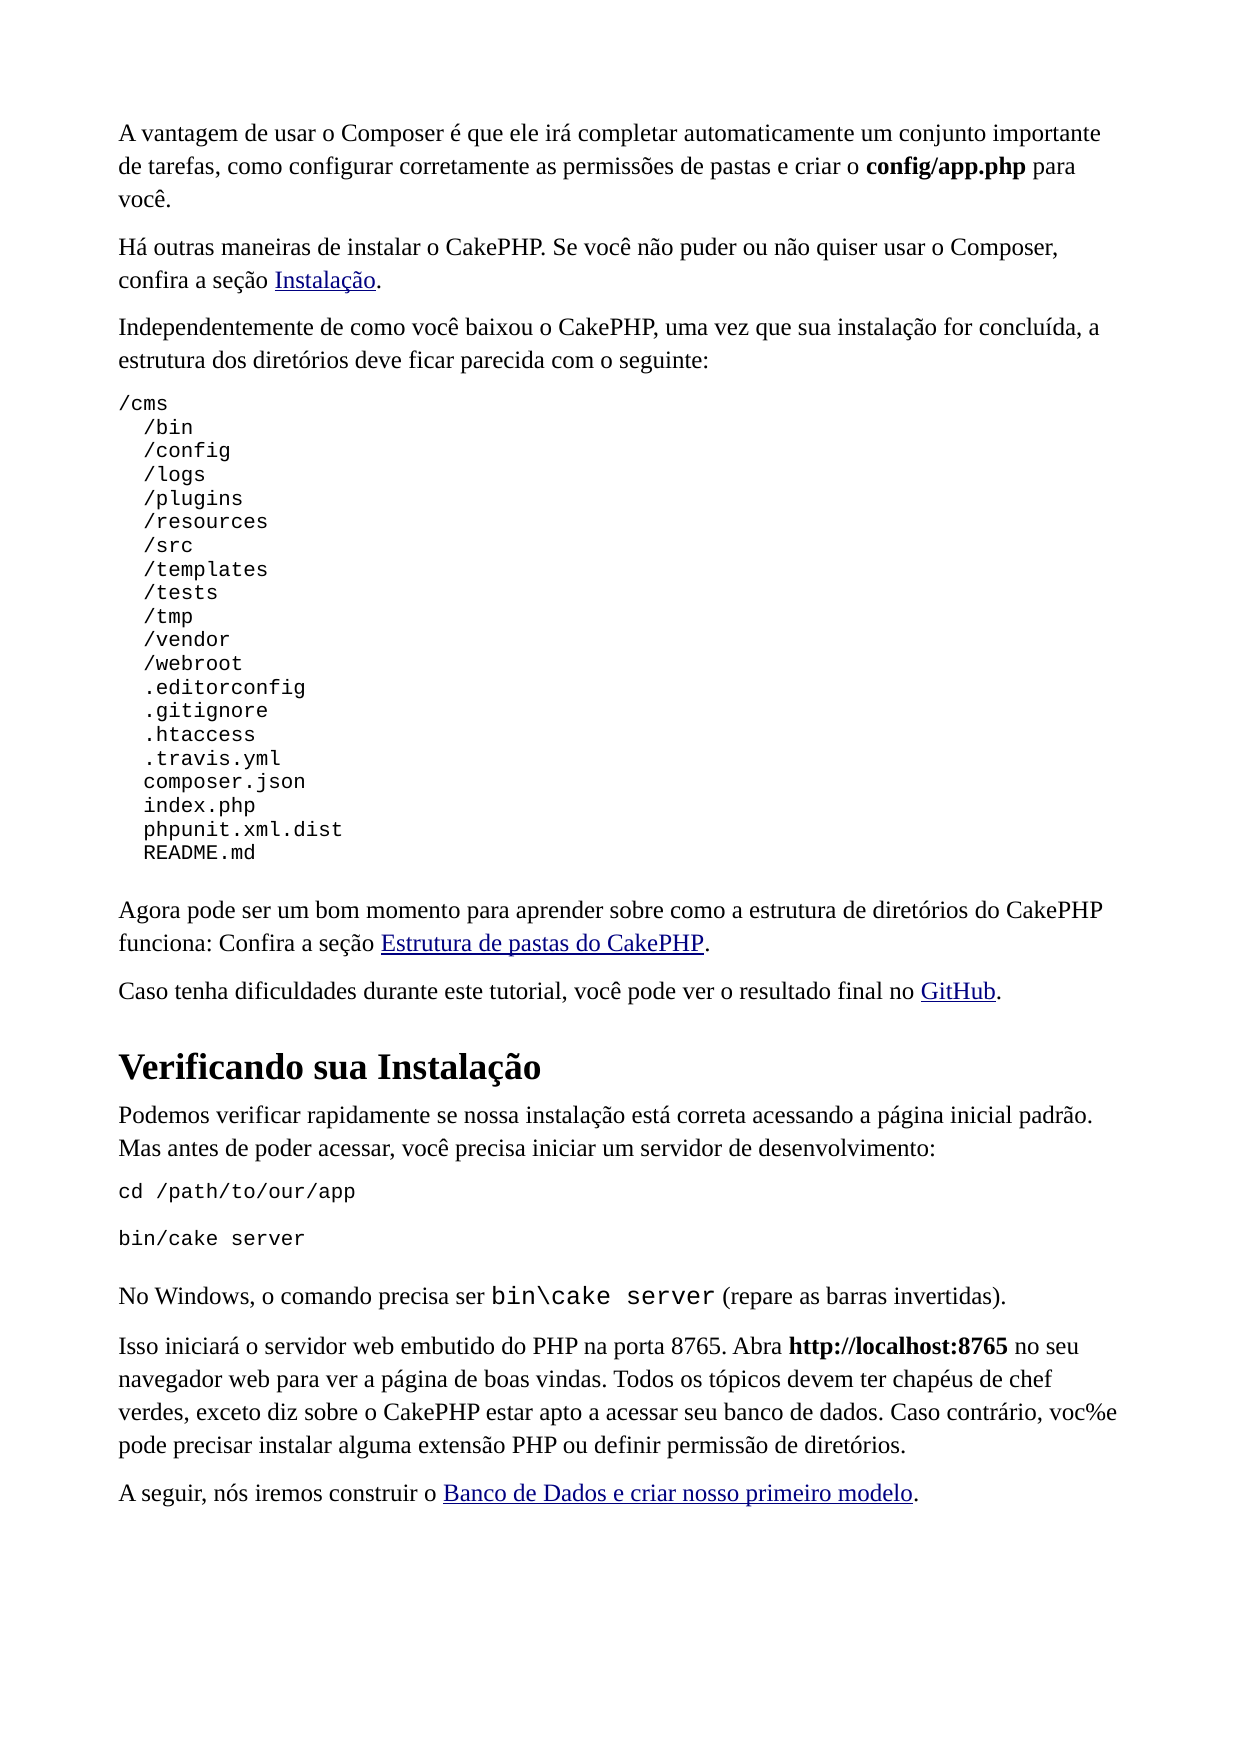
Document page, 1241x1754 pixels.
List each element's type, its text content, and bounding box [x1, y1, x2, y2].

text /resources [118, 511, 1122, 535]
text /config [118, 440, 1122, 464]
text A seguir, nós iremos construir o Banco de Dados e criar nosso primeiro modelo. [118, 1478, 1122, 1507]
text bin/cake server [118, 1228, 1122, 1252]
text /src [118, 535, 1122, 558]
text Agora pode ser um bom momento para aprender sobre como a estrutura de diretórios do CakePHP funciona: Confira a seção Estrutura de pastas do CakePHP. [118, 895, 1122, 957]
text phpunit.xml.dist [118, 819, 1122, 842]
text README.md [118, 842, 1122, 866]
text Independentemente de como você baixou o CakePHP, uma vez que sua instalação for concluída, a estrutura dos diretórios deve ficar parecida com o seguinte: [118, 312, 1122, 374]
text Há outras maneiras de instalar o CakePHP. Se você não puder ou não quiser usar o Composer, confira a seção Instalação. [118, 232, 1122, 293]
text A vantagem de usar o Composer é que ele irá completar automaticamente um conjunto importante de tarefas, como configurar corretamente as permissões de pastas e criar o config/app.php para você. [118, 118, 1122, 213]
text /templates [118, 558, 1122, 582]
text Isso iniciará o servidor web embutido do PHP na porta 8765. Abra http://localhost:8765 no seu navegador web para ver a página de boas vindas. Todos os tópicos devem ter chapéus de chef verdes, exceto diz sobre o CakePHP estar apto a acessar seu banco de dados. Caso contrário, voc%e pode precisar instalar alguma extensão PHP ou definir permissão de diretórios. [118, 1331, 1122, 1459]
text /bin [118, 417, 1122, 440]
text .gitignore [118, 700, 1122, 724]
text .editorconfig [118, 677, 1122, 700]
text .travis.yml [118, 748, 1122, 771]
text /webroot [118, 653, 1122, 677]
text /tests [118, 582, 1122, 606]
text index.php [118, 795, 1122, 819]
text /cms [118, 393, 1122, 417]
text /vendor [118, 629, 1122, 653]
text composer.json [118, 771, 1122, 795]
text /logs [118, 464, 1122, 488]
text Podemos verificar rapidamente se nossa instalação está correta acessando a página inicial padrão. Mas antes de poder acessar, você precisa iniciar um servidor de desenvolvimento: [118, 1100, 1122, 1162]
text /tmp [118, 606, 1122, 629]
text No Windows, o comando precisa ser bin\cake server (repare as barras invertidas). [118, 1281, 1122, 1312]
text .htaccess [118, 724, 1122, 748]
subtitle Verificando sua Instalação [118, 1044, 1122, 1088]
text Caso tenha dificuldades durante este tutorial, você pode ver o resultado final no GitHub. [118, 976, 1122, 1005]
text /plugins [118, 488, 1122, 511]
text cd /path/to/our/app [118, 1181, 1122, 1204]
